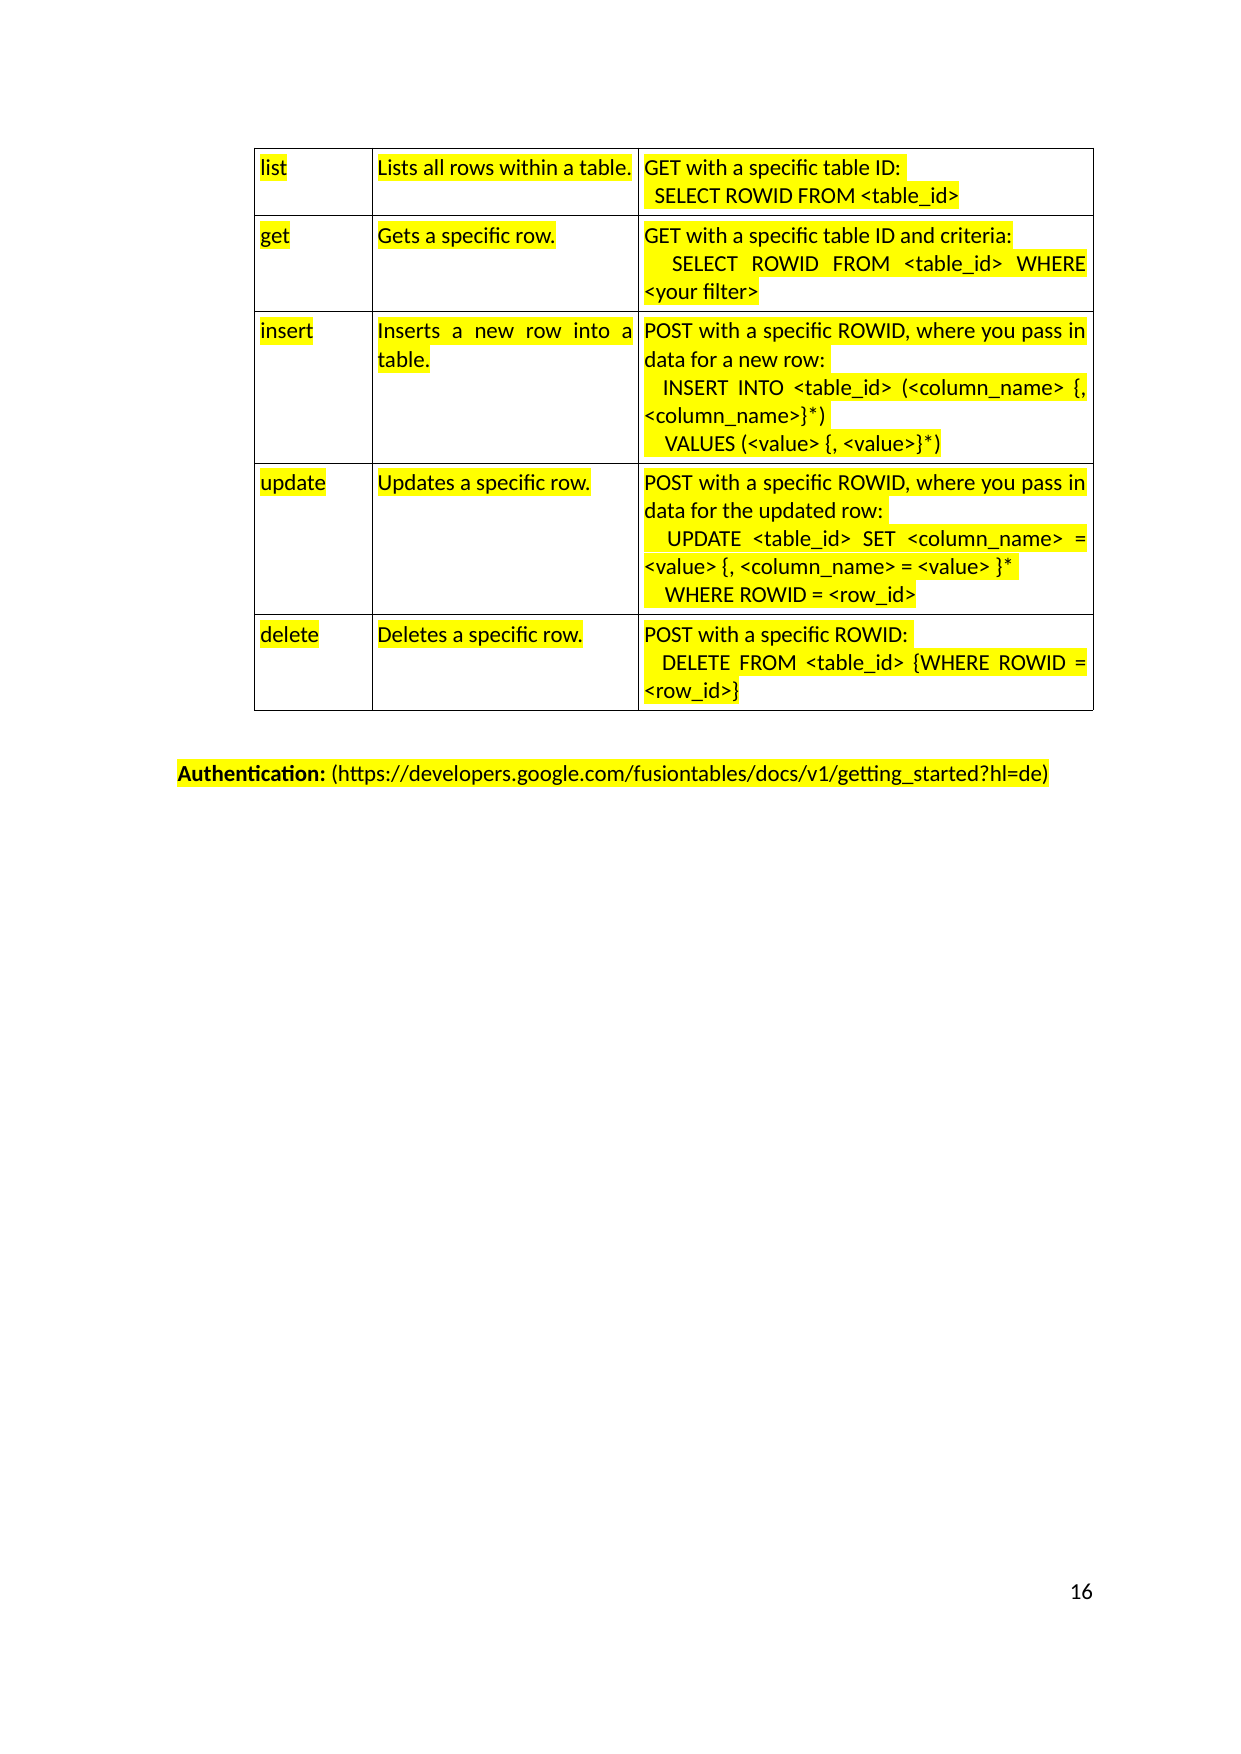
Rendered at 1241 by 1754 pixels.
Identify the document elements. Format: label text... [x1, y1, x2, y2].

table_cell POST with a specific ROWID, where you pass in data for the updated row: UPDATE <table_id> SET <column_name> = <value> {, <column_name> = <value> }* WHERE ROWID = <row_id> [639, 464, 1093, 614]
table_cell update [255, 464, 372, 614]
table_cell POST with a specific ROWID, where you pass in data for a new row: INSERT INTO <table_id> (<column_name> {, <column_name>}*) VALUES (<value> {, <value>}*) [639, 312, 1093, 462]
table_cell GET with a specific table ID: SELECT ROWID FROM <table_id> [639, 149, 1093, 215]
table_cell delete [255, 615, 372, 710]
table_cell Lists all rows within a table. [373, 149, 638, 215]
table_cell get [255, 216, 372, 311]
table_cell Deletes a specific row. [373, 615, 638, 710]
table_cell Updates a specific row. [373, 464, 638, 614]
table_cell POST with a specific ROWID: DELETE FROM <table_id> {WHERE ROWID = <row_id>} [639, 615, 1093, 710]
table_cell list [255, 149, 372, 215]
text Authentication: (https://developers.google.com/fusiontables/docs/v1/getting_started?hl=de) [177, 759, 1093, 787]
table_cell Inserts a new row into a table. [373, 312, 638, 462]
table_cell Gets a specific row. [373, 216, 638, 311]
table_cell insert [255, 312, 372, 462]
table_cell GET with a specific table ID and criteria: SELECT ROWID FROM <table_id> WHERE <your filter> [639, 216, 1093, 311]
